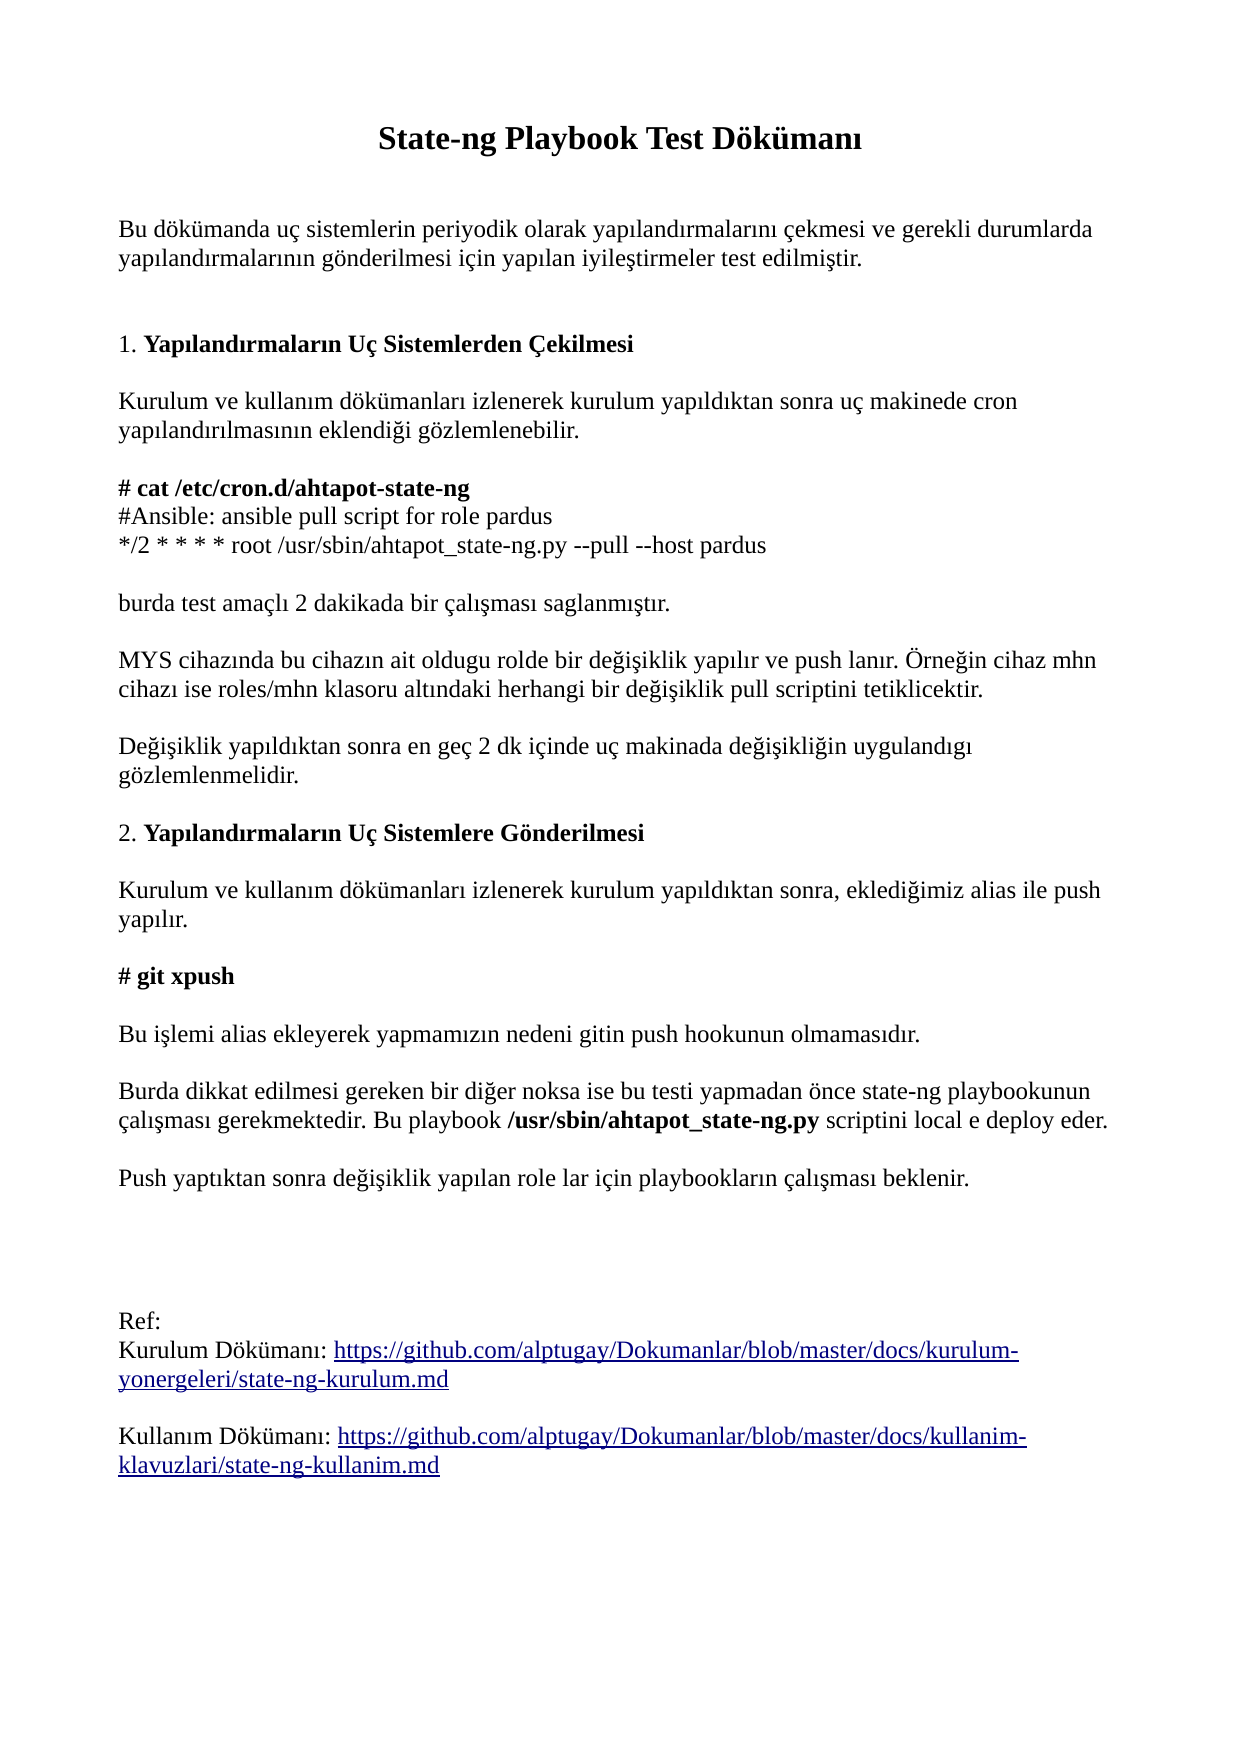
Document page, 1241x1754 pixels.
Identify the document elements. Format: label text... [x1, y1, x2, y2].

text 2. Yapılandırmaların Uç Sistemlere Gönderilmesi [118, 818, 1122, 846]
text MYS cihazında bu cihazın ait oldugu rolde bir değişiklik yapılır ve push lanır. Örneğin cihaz mhn cihazı ise roles/mhn klasoru altındaki herhangi bir değişiklik pull scriptini tetiklicektir. [118, 645, 1122, 703]
text Bu işlemi alias ekleyerek yapmamızın nedeni gitin push hookunun olmamasıdır. [118, 1019, 1122, 1048]
text # cat /etc/cron.d/ahtapot-state-ng [118, 473, 1122, 501]
text Kurulum ve kullanım dökümanları izlenerek kurulum yapıldıktan sonra uç makinede cron yapılandırılmasının eklendiği gözlemlenebilir. [118, 386, 1122, 444]
text Push yaptıktan sonra değişiklik yapılan role lar için playbookların çalışması beklenir. [118, 1163, 1122, 1191]
text Kullanım Dökümanı: https://github.com/alptugay/Dokumanlar/blob/master/docs/kullanim-klavuzlari/state-ng-kullanim.md [118, 1421, 1122, 1479]
text burda test amaçlı 2 dakikada bir çalışması saglanmıştır. [118, 588, 1122, 616]
text Bu dökümanda uç sistemlerin periyodik olarak yapılandırmalarını çekmesi ve gerekli durumlarda yapılandırmalarının gönderilmesi için yapılan iyileştirmeler test edilmiştir. [118, 214, 1122, 271]
text */2 * * * * root /usr/sbin/ahtapot_state-ng.py --pull --host pardus [118, 530, 1122, 559]
text #Ansible: ansible pull script for role pardus [118, 501, 1122, 530]
text Kurulum Dökümanı: https://github.com/alptugay/Dokumanlar/blob/master/docs/kurulum-yonergeleri/state-ng-kurulum.md [118, 1335, 1122, 1393]
text Burda dikkat edilmesi gereken bir diğer noksa ise bu testi yapmadan önce state-ng playbookunun çalışması gerekmektedir. Bu playbook /usr/sbin/ahtapot_state-ng.py scriptini local e deploy eder. [118, 1076, 1122, 1134]
text Değişiklik yapıldıktan sonra en geç 2 dk içinde uç makinada değişikliğin uygulandıgı gözlemlenmelidir. [118, 731, 1122, 789]
text Kurulum ve kullanım dökümanları izlenerek kurulum yapıldıktan sonra, eklediğimiz alias ile push yapılır. [118, 875, 1122, 933]
text 1. Yapılandırmaların Uç Sistemlerden Çekilmesi [118, 329, 1122, 358]
text Ref: [118, 1306, 1122, 1335]
text State-ng Playbook Test Dökümanı [118, 118, 1122, 156]
text # git xpush [118, 961, 1122, 990]
